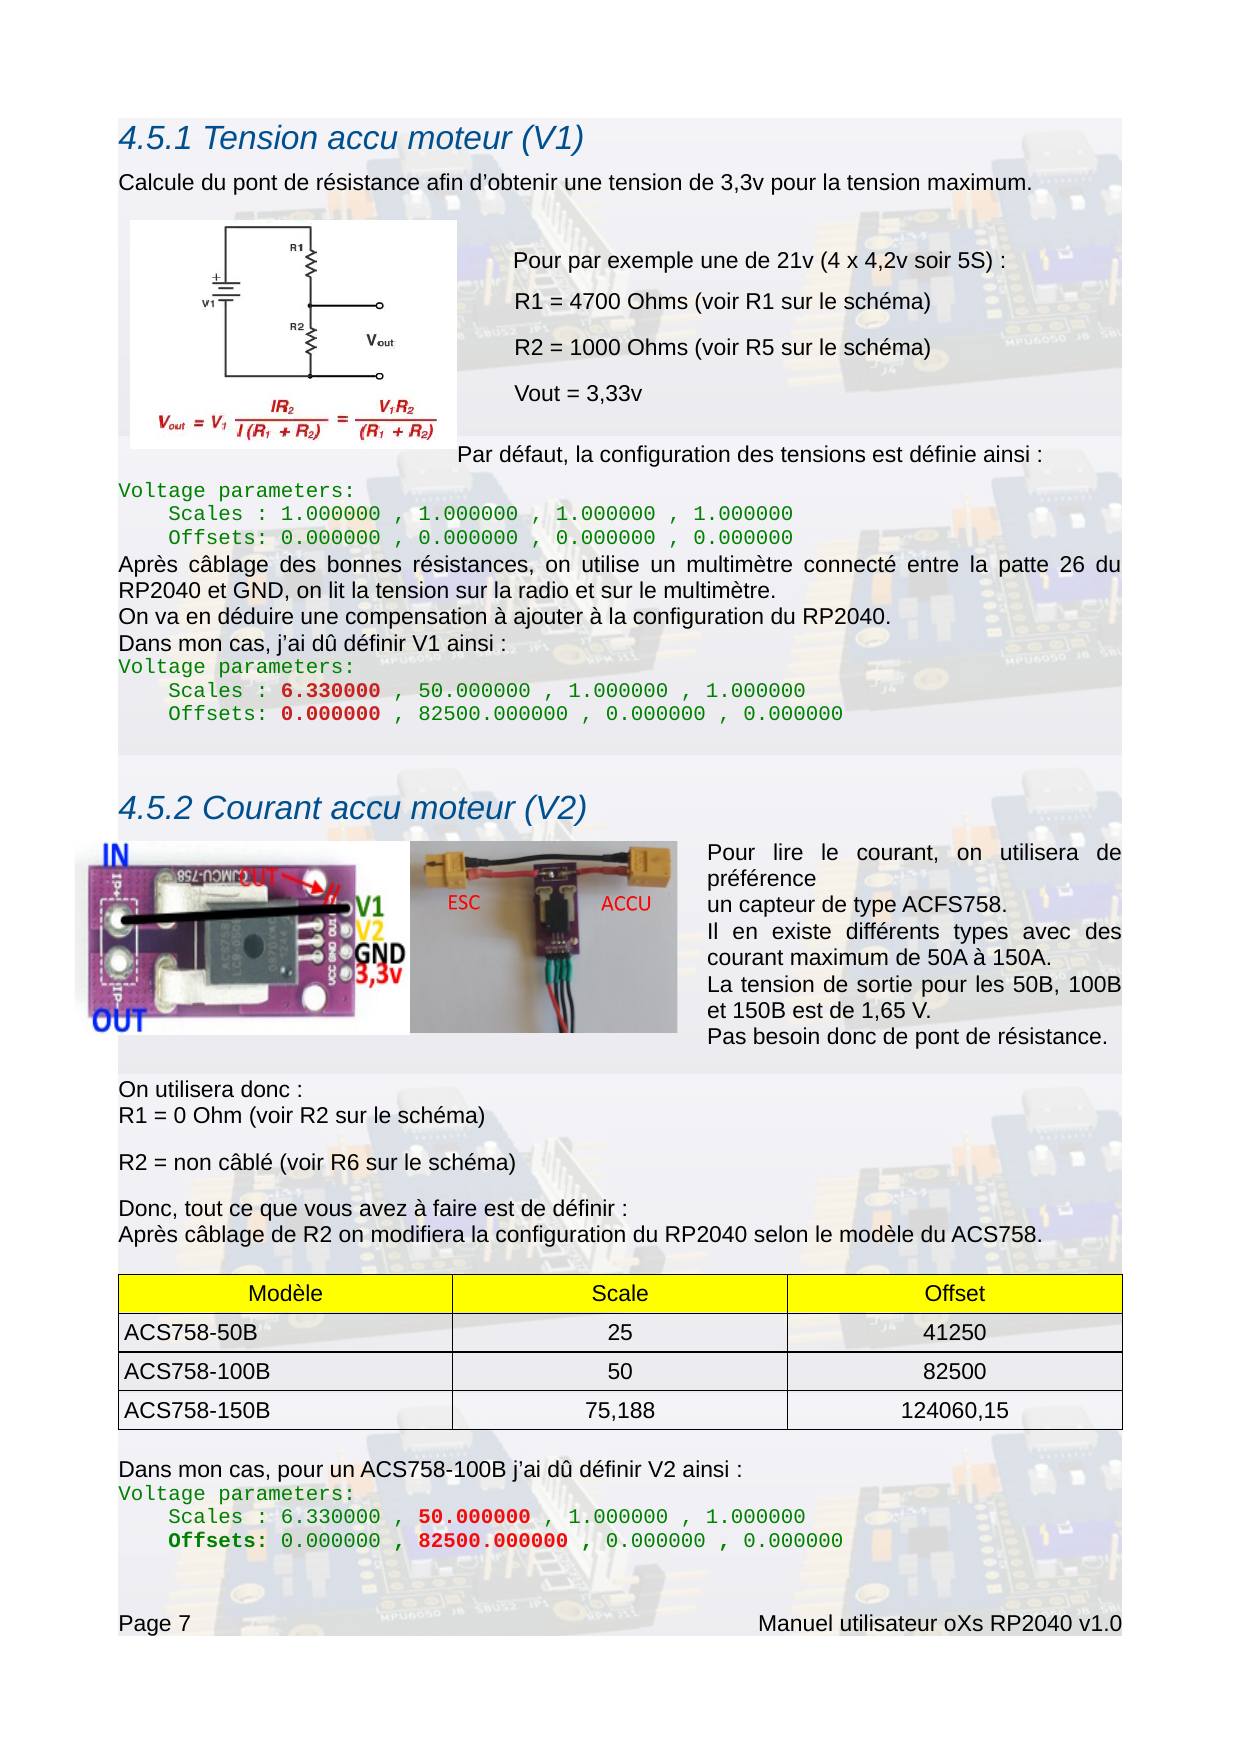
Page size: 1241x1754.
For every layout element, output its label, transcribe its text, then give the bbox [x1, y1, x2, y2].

text Offsets: 0.000000 , 82500.000000 , 0.000000 , 0.000000 [118, 703, 1122, 727]
text Scales : 1.000000 , 1.000000 , 1.000000 , 1.000000 [118, 503, 1122, 527]
text Donc, tout ce que vous avez à faire est de définir : [118, 1194, 1122, 1221]
table_cell 25 [453, 1314, 787, 1351]
text Dans mon cas, pour un ACS758-100B j’ai dû définir V2 ainsi : [118, 1456, 1122, 1483]
text La tension de sortie pour les 50B, 100B et 150B est de 1,65 V. [678, 971, 1122, 1023]
subtitle 4.5.2 Courant accu moteur (V2) [118, 788, 1122, 826]
text On va en déduire une compensation à ajouter à la configuration du RP2040. [118, 603, 1122, 629]
text Offsets: 0.000000 , 0.000000 , 0.000000 , 0.000000 [118, 527, 1122, 551]
text Scales : 6.330000 , 50.000000 , 1.000000 , 1.000000 [118, 679, 1122, 703]
text R2 = 1000 Ohms (voir R5 sur le schéma) [457, 334, 1122, 360]
text Offsets: 0.000000 , 82500.000000 , 0.000000 , 0.000000 [118, 1530, 1122, 1554]
text Vout = 3,33v [457, 380, 1122, 406]
text Dans mon cas, j’ai dû définir V1 ainsi : [118, 629, 1122, 656]
text Calcule du pont de résistance afin d’obtenir une tension de 3,3v pour la tension maximum. [118, 169, 1122, 196]
text On utilisera donc : [118, 1076, 1122, 1102]
subtitle Par défaut, la configuration des tensions est définie ainsi : [118, 441, 1122, 467]
text R1 = 4700 Ohms (voir R1 sur le schéma) [457, 288, 1122, 314]
table_cell 41250 [788, 1314, 1122, 1351]
picture [130, 220, 457, 449]
table_cell 50 [453, 1353, 787, 1390]
text un capteur de type ACFS758. [678, 891, 1122, 918]
subtitle 4.5.1 Tension accu moteur (V1) [118, 118, 1122, 157]
text Après câblage des bonnes résistances, on utilise un multimètre connecté entre la patte 26 du RP2040 et GND, on lit la tension sur la radio et sur le multimètre. [118, 551, 1122, 603]
table_cell ACS758-50B [119, 1314, 452, 1351]
text Il en existe différents types avec des courant maximum de 50A à 150A. [678, 918, 1122, 971]
text Après câblage de R2 on modifiera la configuration du RP2040 selon le modèle du ACS758. [118, 1221, 1122, 1247]
text Voltage parameters: [118, 1483, 1122, 1506]
text R1 = 0 Ohm (voir R2 sur le schéma) [118, 1102, 1122, 1129]
table_cell ACS758-150B [119, 1391, 452, 1429]
text R2 = non câblé (voir R6 sur le schéma) [118, 1148, 1122, 1175]
table_header Offset [788, 1275, 1122, 1312]
table_cell ACS758-100B [119, 1353, 452, 1390]
text Scales : 6.330000 , 50.000000 , 1.000000 , 1.000000 [118, 1506, 1122, 1530]
text Voltage parameters: [118, 479, 1122, 503]
table_header Modèle [119, 1275, 452, 1312]
picture [74, 841, 678, 1035]
table_cell 124060,15 [788, 1391, 1122, 1429]
text Pas besoin donc de pont de résistance. [118, 1023, 1122, 1049]
text Voltage parameters: [118, 656, 1122, 679]
text Pour lire le courant, on utilisera de préférence [118, 839, 1122, 891]
text [118, 380, 130, 406]
table_cell 82500 [788, 1353, 1122, 1390]
table_cell 75,188 [453, 1391, 787, 1429]
subtitle Pour par exemple une de 21v (4 x 4,2v soir 5S) : [457, 237, 1122, 275]
table_header Scale [453, 1275, 787, 1312]
